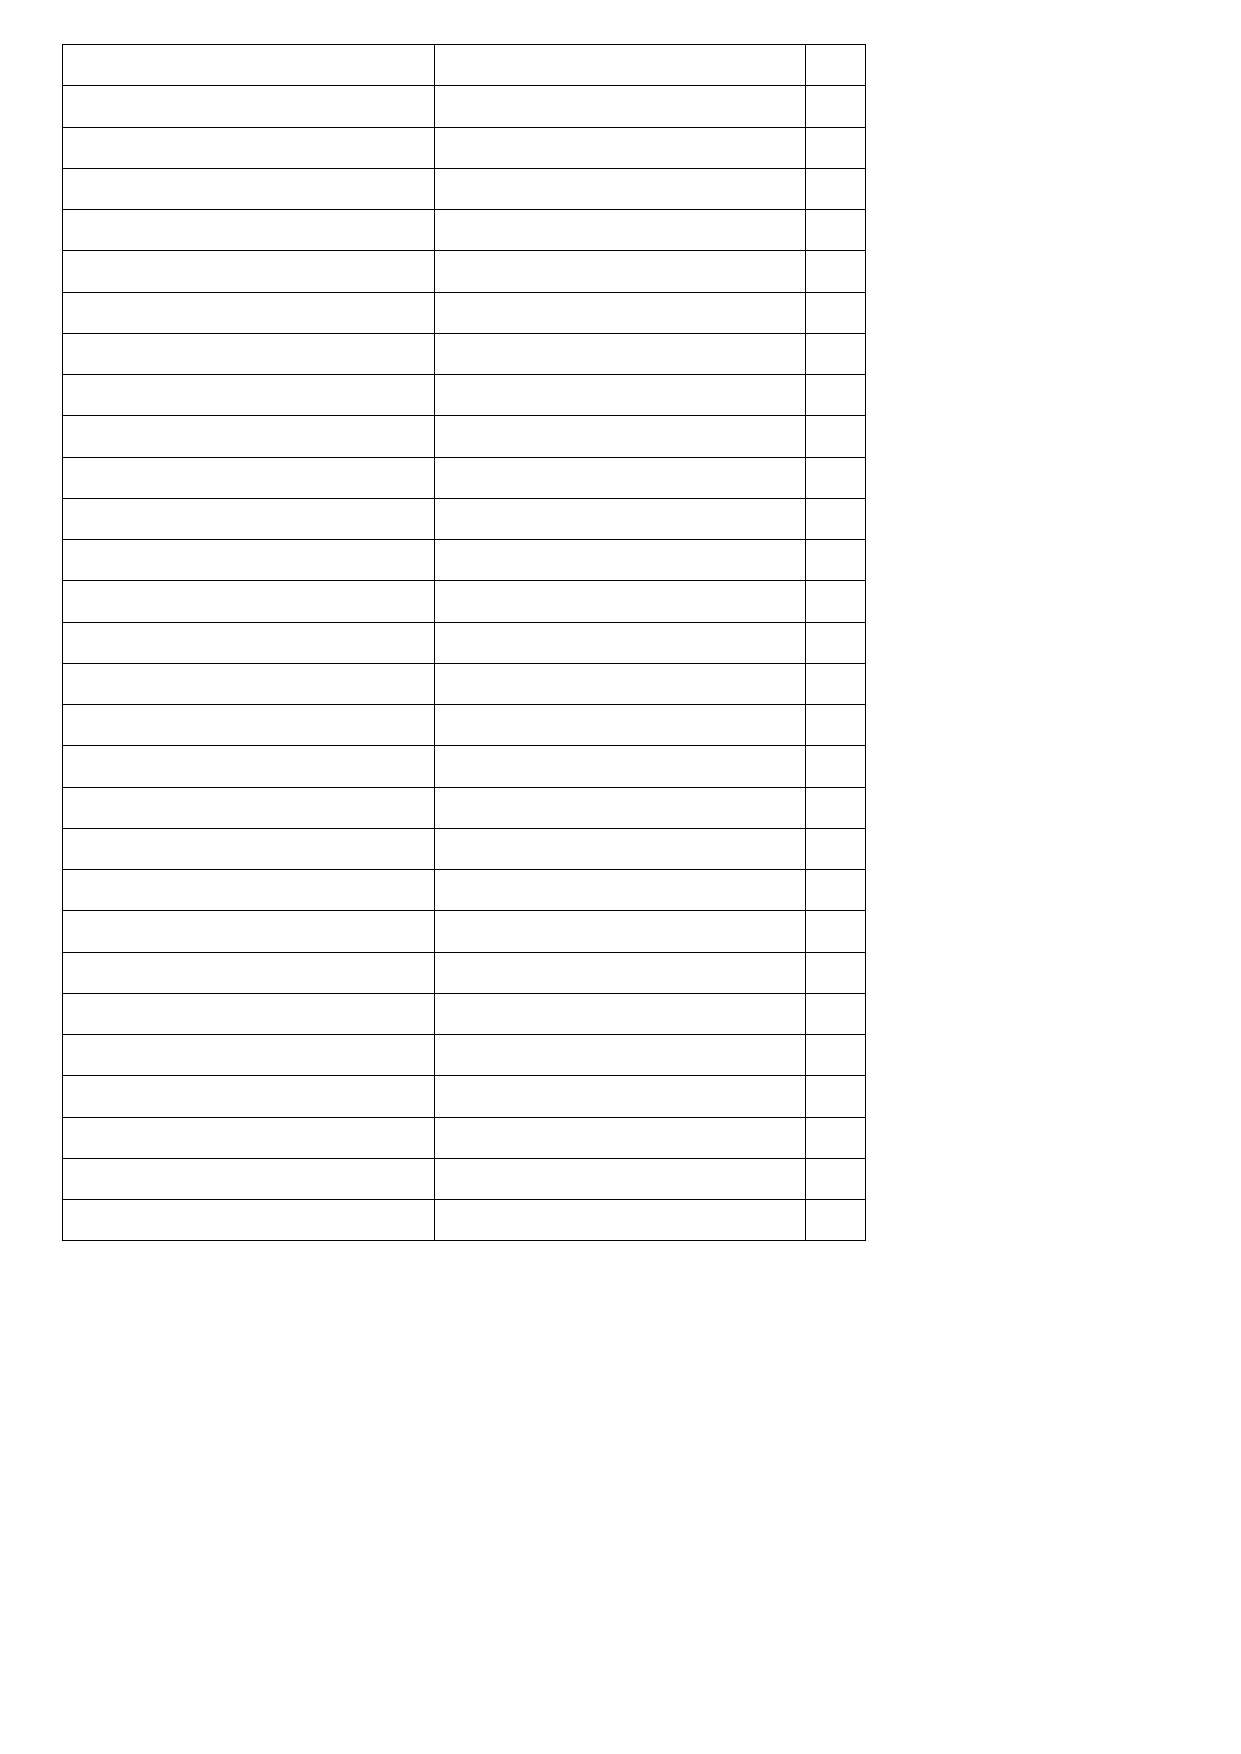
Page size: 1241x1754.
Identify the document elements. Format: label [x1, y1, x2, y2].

table_cell [806, 251, 865, 292]
table_cell [435, 375, 805, 415]
table_cell [63, 746, 434, 787]
table_cell [63, 1200, 434, 1240]
table_cell [63, 128, 434, 168]
table_cell [63, 953, 434, 993]
table_cell [806, 1200, 865, 1240]
table_cell [435, 664, 805, 704]
table_cell [63, 499, 434, 539]
table_cell [435, 45, 805, 85]
table_cell [806, 128, 865, 168]
table_cell [806, 210, 865, 250]
table_cell [63, 870, 434, 910]
table_cell [806, 623, 865, 663]
table_cell [63, 458, 434, 498]
table_cell [806, 788, 865, 828]
table_cell [63, 1076, 434, 1117]
table_cell [435, 1118, 805, 1158]
table_cell [63, 334, 434, 374]
table_cell [63, 45, 434, 85]
table_cell [63, 416, 434, 457]
table_cell [435, 829, 805, 869]
table_cell [806, 45, 865, 85]
table_cell [435, 788, 805, 828]
table_cell [806, 334, 865, 374]
table_cell [806, 1035, 865, 1075]
table_cell [806, 293, 865, 333]
table_cell [806, 911, 865, 952]
table_cell [63, 829, 434, 869]
table_cell [806, 416, 865, 457]
table_cell [435, 911, 805, 952]
table_cell [435, 128, 805, 168]
table_cell [63, 86, 434, 127]
table_cell [63, 1118, 434, 1158]
table_cell [806, 705, 865, 745]
table_cell [435, 746, 805, 787]
table_cell [63, 788, 434, 828]
table_cell [806, 458, 865, 498]
table_cell [63, 623, 434, 663]
table_cell [63, 251, 434, 292]
table_cell [63, 293, 434, 333]
table_cell [63, 540, 434, 580]
table_cell [435, 251, 805, 292]
table_cell [435, 499, 805, 539]
table_cell [806, 953, 865, 993]
table_cell [806, 994, 865, 1034]
table_cell [63, 1035, 434, 1075]
table_cell [435, 458, 805, 498]
table_cell [435, 994, 805, 1034]
table_cell [806, 540, 865, 580]
table_cell [806, 870, 865, 910]
table_cell [435, 334, 805, 374]
table_cell [63, 705, 434, 745]
table_cell [63, 169, 434, 209]
table_cell [63, 911, 434, 952]
table_cell [63, 664, 434, 704]
table_cell [435, 705, 805, 745]
table_cell [806, 86, 865, 127]
table_cell [435, 416, 805, 457]
table_cell [806, 1159, 865, 1199]
table_cell [63, 210, 434, 250]
table_cell [806, 375, 865, 415]
table_cell [806, 169, 865, 209]
table_cell [435, 870, 805, 910]
table_cell [435, 1035, 805, 1075]
table_cell [806, 664, 865, 704]
table_cell [435, 1200, 805, 1240]
table_cell [806, 746, 865, 787]
table_cell [63, 581, 434, 622]
table_cell [435, 581, 805, 622]
table_cell [806, 1118, 865, 1158]
table_cell [435, 169, 805, 209]
table_cell [435, 623, 805, 663]
table_cell [435, 210, 805, 250]
table_cell [435, 293, 805, 333]
table_cell [63, 375, 434, 415]
table_cell [435, 540, 805, 580]
table_cell [806, 1076, 865, 1117]
table_cell [806, 829, 865, 869]
table_cell [435, 86, 805, 127]
table_cell [435, 1159, 805, 1199]
table_cell [806, 499, 865, 539]
table_cell [63, 1159, 434, 1199]
table_cell [806, 581, 865, 622]
table_cell [63, 994, 434, 1034]
table_cell [435, 953, 805, 993]
table_cell [435, 1076, 805, 1117]
